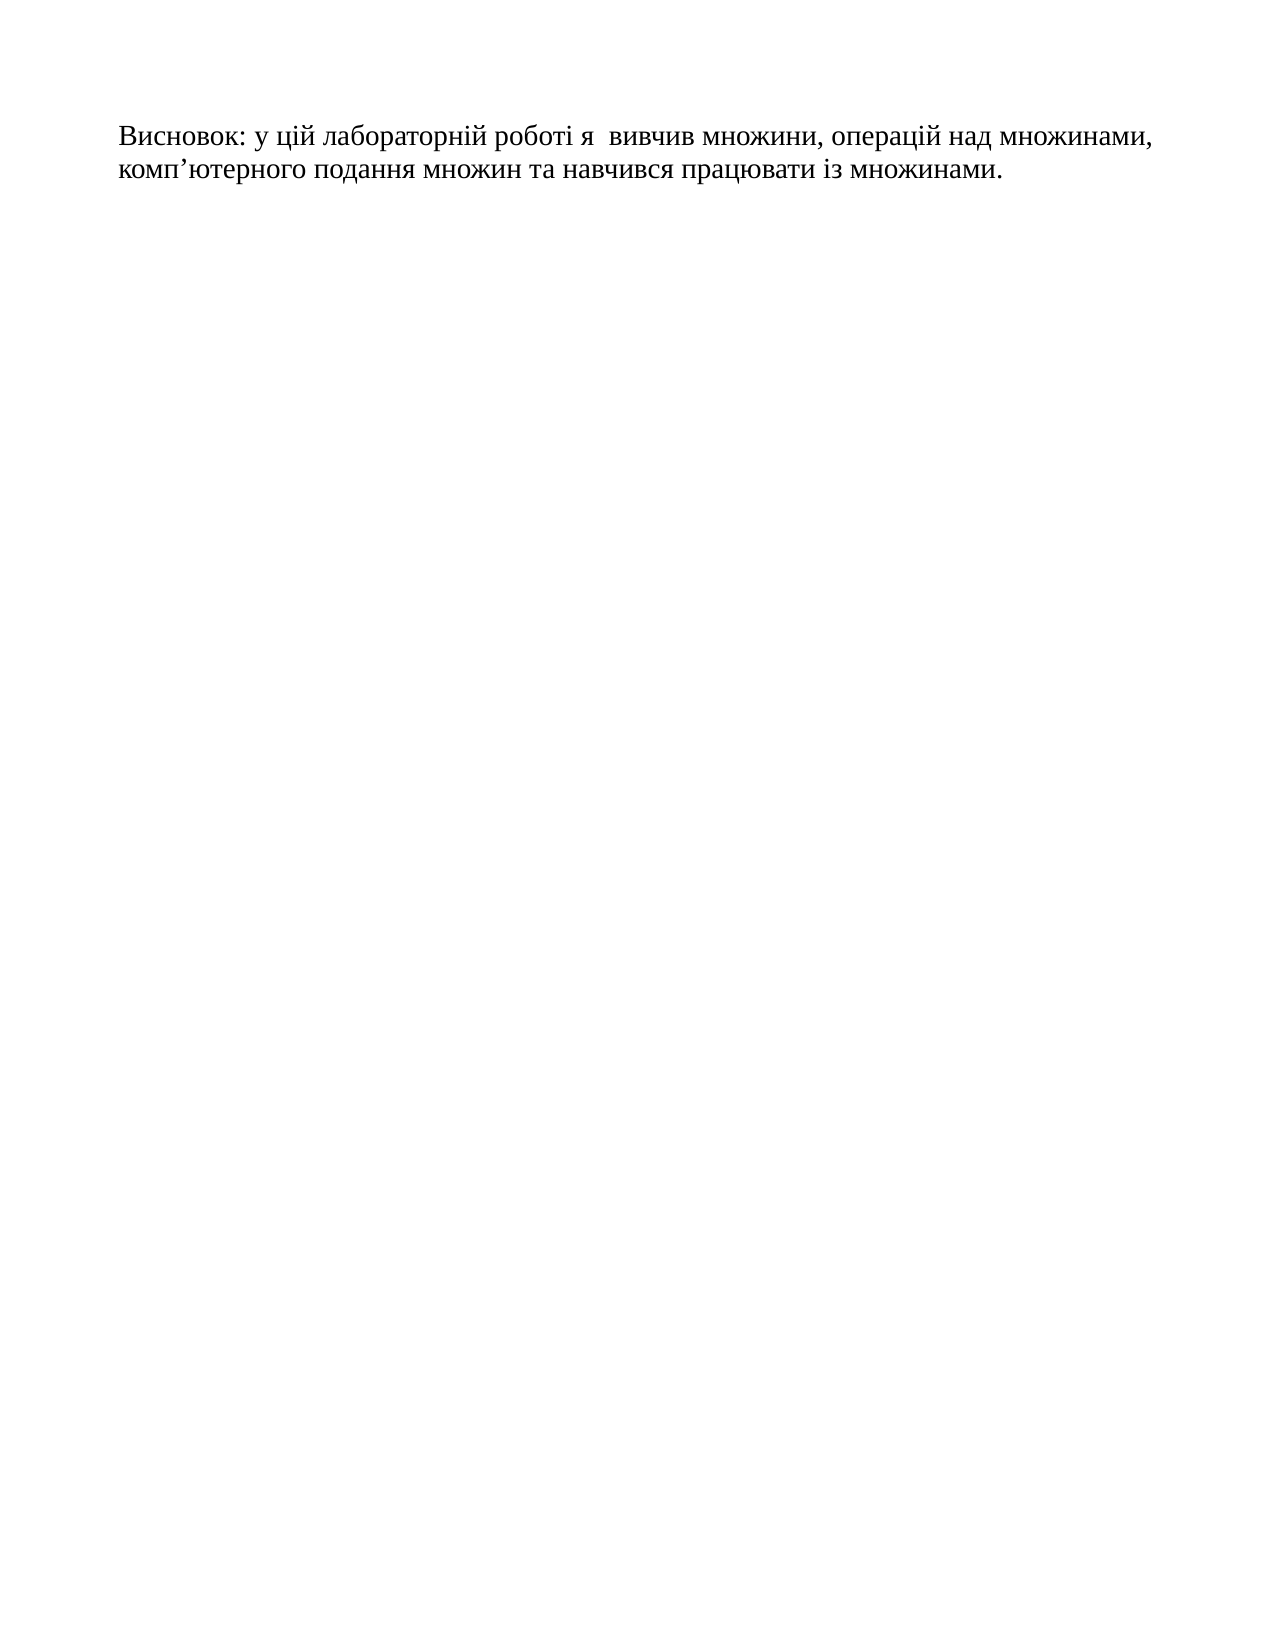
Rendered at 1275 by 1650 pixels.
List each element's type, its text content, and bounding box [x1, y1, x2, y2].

text Висновок: у цій лабораторній роботі я вивчив множини, операцій над множинами, комп’ютерного подання множин та навчився працювати із множинами. [118, 118, 1157, 185]
